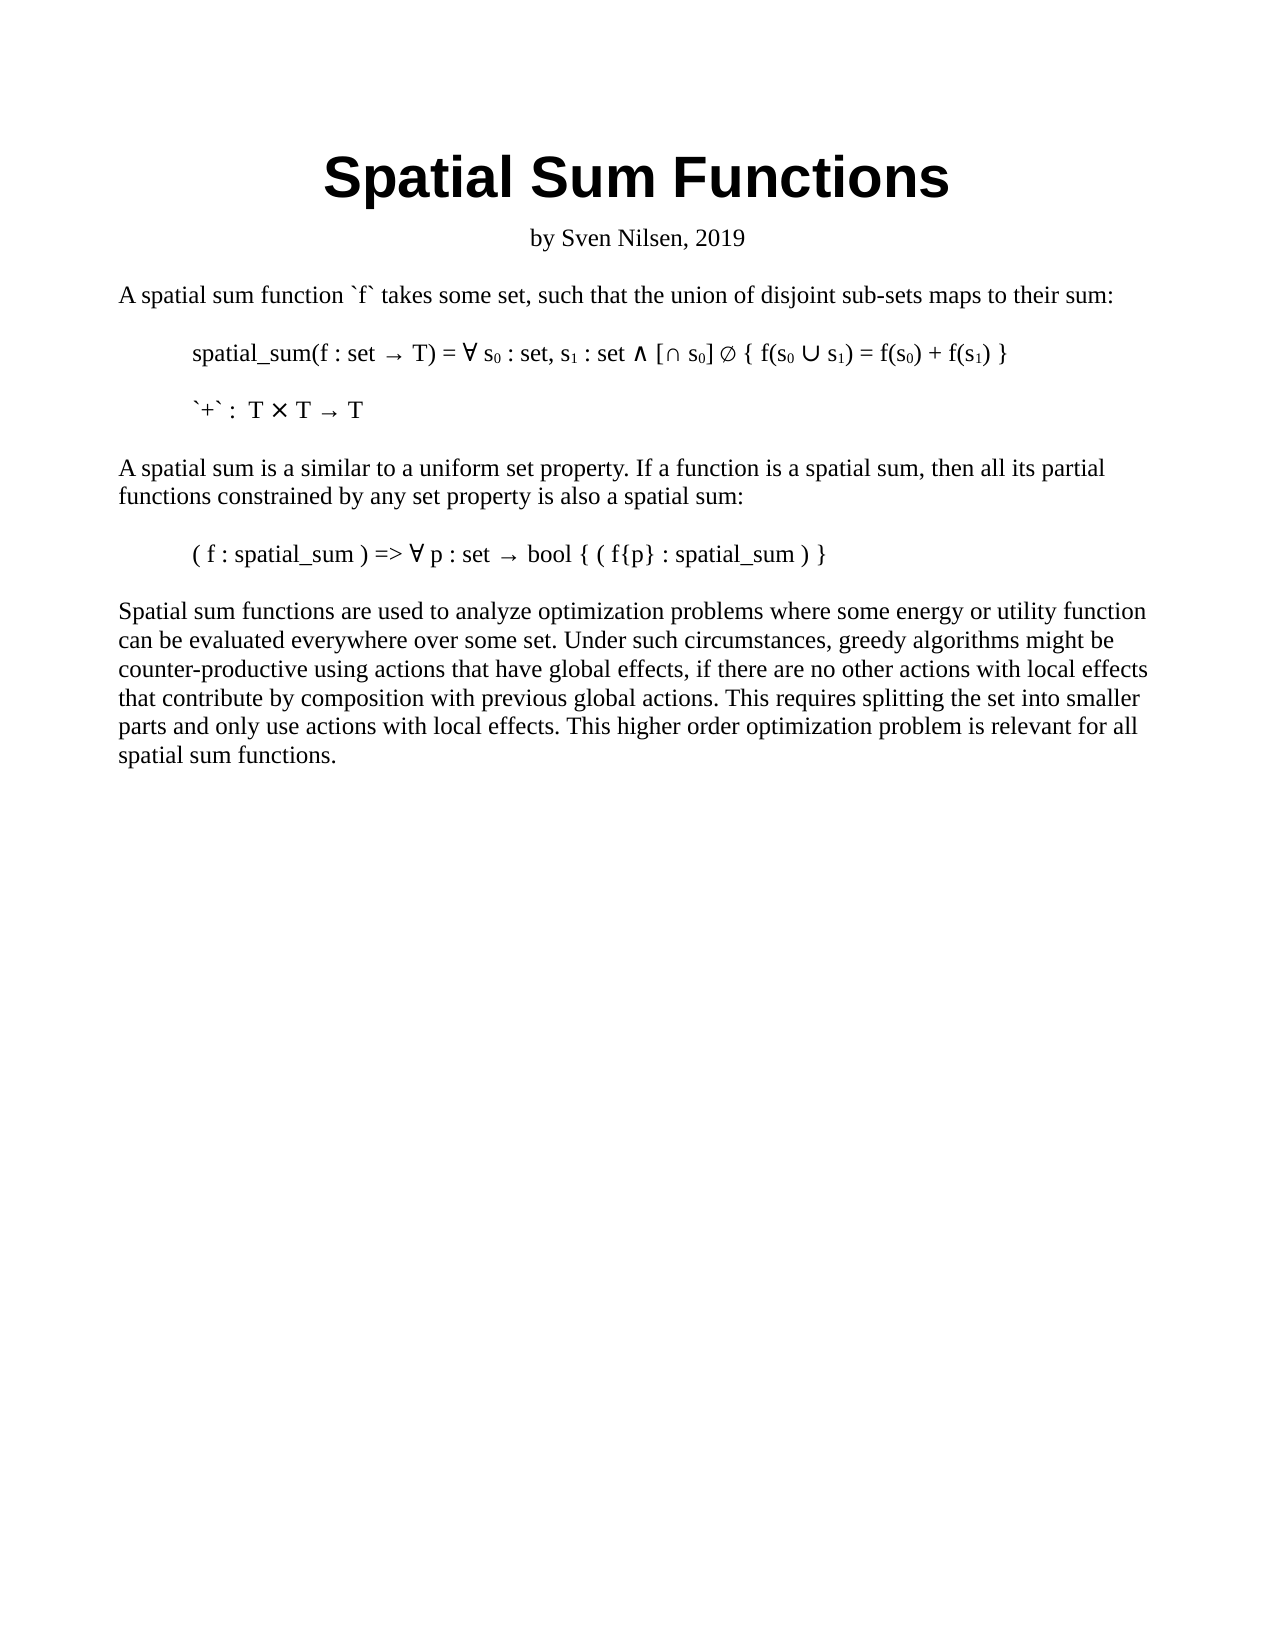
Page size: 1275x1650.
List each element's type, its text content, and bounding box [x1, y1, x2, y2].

text Spatial sum functions are used to analyze optimization problems where some energy or utility function can be evaluated everywhere over some set. Under such circumstances, greedy algorithms might be counter-productive using actions that have global effects, if there are no other actions with local effects that contribute by composition with previous global actions. This requires splitting the set into smaller parts and only use actions with local effects. This higher order optimization problem is relevant for all spatial sum functions. [118, 596, 1157, 769]
text by Sven Nilsen, 2019 [118, 223, 1157, 251]
text A spatial sum is a similar to a uniform set property. If a function is a spatial sum, then all its partial functions constrained by any set property is also a spatial sum: [118, 453, 1157, 510]
text A spatial sum function `f` takes some set, such that the union of disjoint sub-sets maps to their sum: [118, 280, 1157, 309]
title Spatial Sum Functions [118, 143, 1157, 210]
text `+` : T ⨯ T → T [118, 395, 1157, 424]
text ( f : spatial_sum ) => ∀ p : set → bool { ( f{p} : spatial_sum ) } [118, 539, 1157, 568]
text spatial_sum(f : set → T) = ∀ s0 : set, s1 : set ∧ [∩ s0] ∅ { f(s0 ∪ s1) = f(s0) + f(s1) } [118, 338, 1157, 366]
